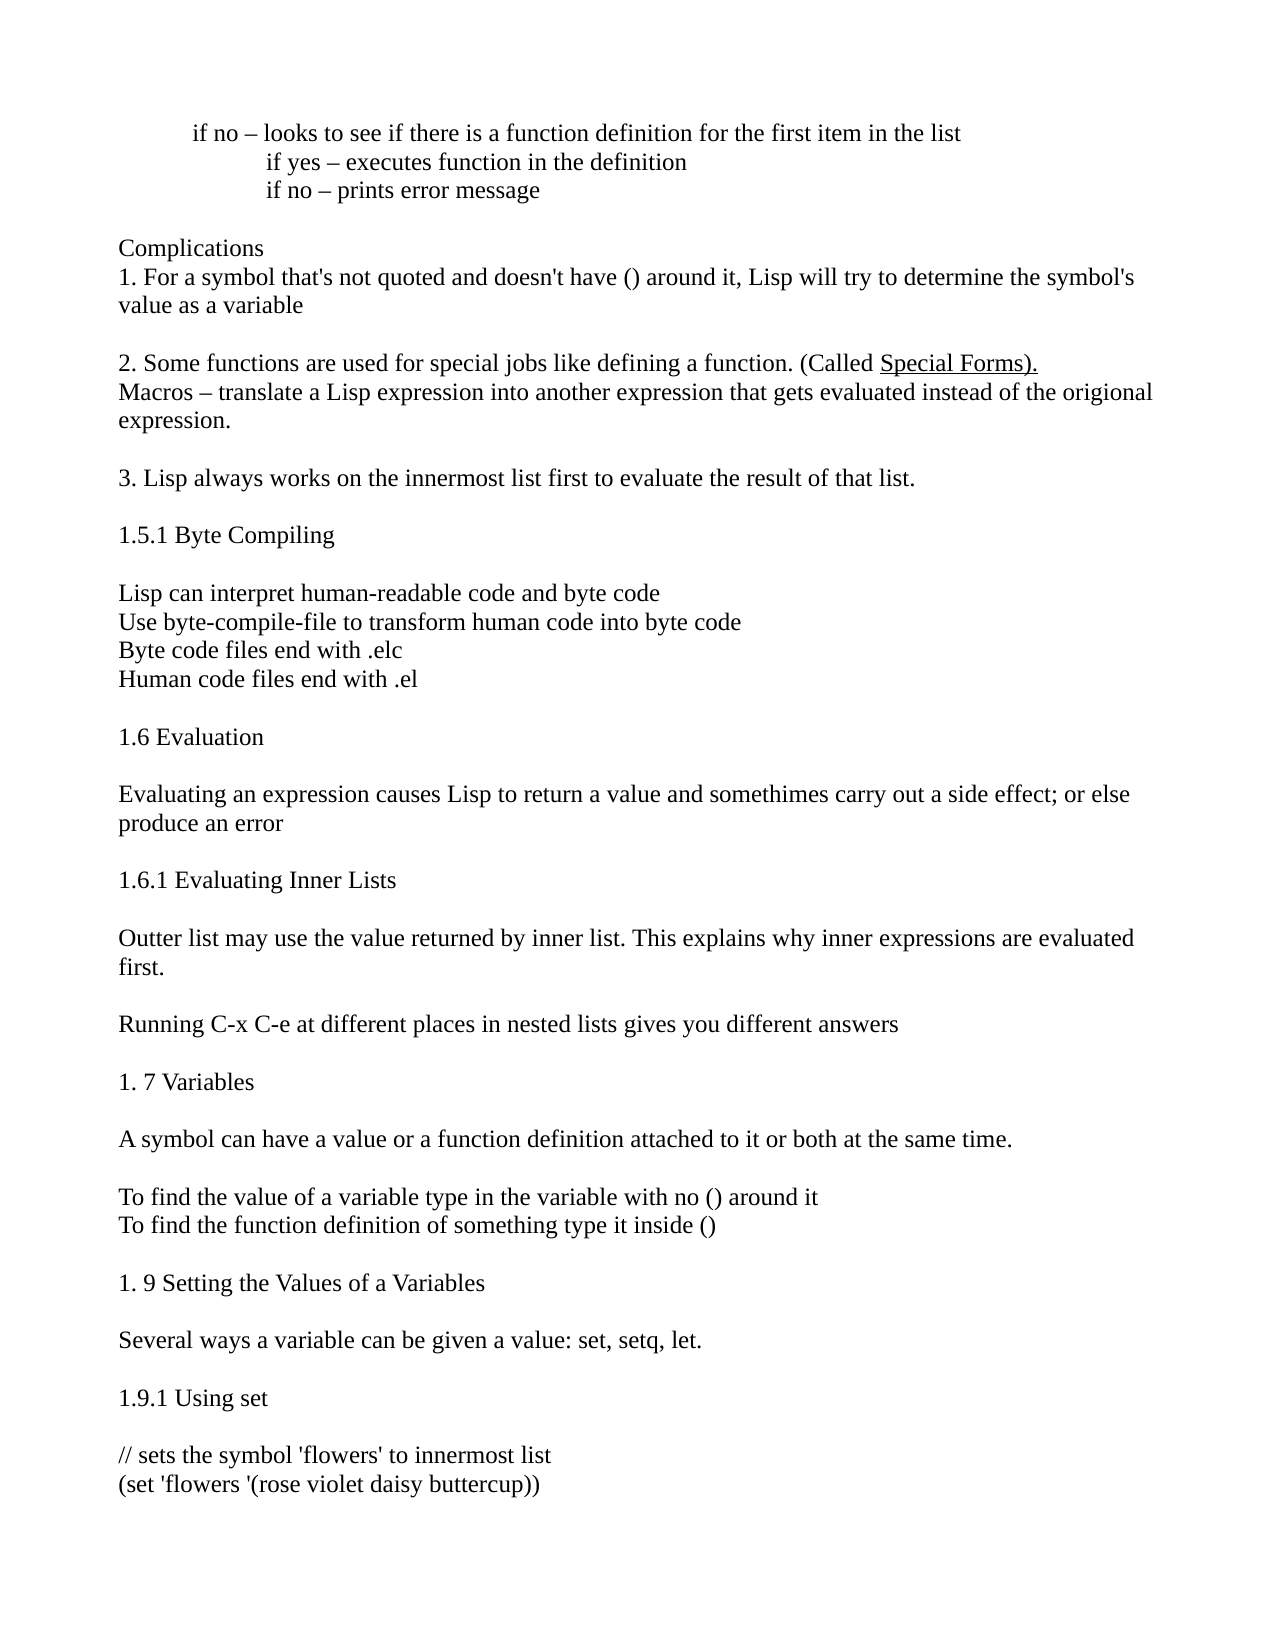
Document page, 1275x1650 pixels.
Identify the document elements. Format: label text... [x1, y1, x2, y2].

text Lisp can interpret human-readable code and byte code [118, 578, 1157, 607]
text To find the value of a variable type in the variable with no () around it [118, 1182, 1157, 1211]
text Complications [118, 233, 1157, 262]
text 1.5.1 Byte Compiling [118, 521, 1157, 549]
text 1.6 Evaluation [118, 722, 1157, 751]
text 3. Lisp always works on the innermost list first to evaluate the result of that list. [118, 463, 1157, 492]
text Macros – translate a Lisp expression into another expression that gets evaluated instead of the origional expression. [118, 377, 1157, 434]
text 1.9.1 Using set [118, 1383, 1157, 1412]
text Several ways a variable can be given a value: set, setq, let. [118, 1326, 1157, 1354]
text // sets the symbol 'flowers' to innermost list [118, 1441, 1157, 1469]
text if no – looks to see if there is a function definition for the first item in the list [118, 118, 1157, 147]
text Outter list may use the value returned by inner list. This explains why inner expressions are evaluated first. [118, 923, 1157, 981]
text Byte code files end with .elc [118, 636, 1157, 664]
text Human code files end with .el [118, 664, 1157, 693]
text A symbol can have a value or a function definition attached to it or both at the same time. [118, 1124, 1157, 1153]
text 1. For a symbol that's not quoted and doesn't have () around it, Lisp will try to determine the symbol's value as a variable [118, 262, 1157, 319]
text To find the function definition of something type it inside () [118, 1211, 1157, 1239]
text 2. Some functions are used for special jobs like defining a function. (Called Special Forms). [118, 348, 1157, 377]
text Running C-x C-e at different places in nested lists gives you different answers [118, 1009, 1157, 1038]
text 1. 9 Setting the Values of a Variables [118, 1268, 1157, 1297]
text if no – prints error message [118, 176, 1157, 204]
text Use byte-compile-file to transform human code into byte code [118, 607, 1157, 636]
text 1.6.1 Evaluating Inner Lists [118, 866, 1157, 894]
text (set 'flowers '(rose violet daisy buttercup)) [118, 1469, 1157, 1498]
text Evaluating an expression causes Lisp to return a value and somethimes carry out a side effect; or else produce an error [118, 779, 1157, 837]
text 1. 7 Variables [118, 1067, 1157, 1096]
text if yes – executes function in the definition [118, 147, 1157, 176]
